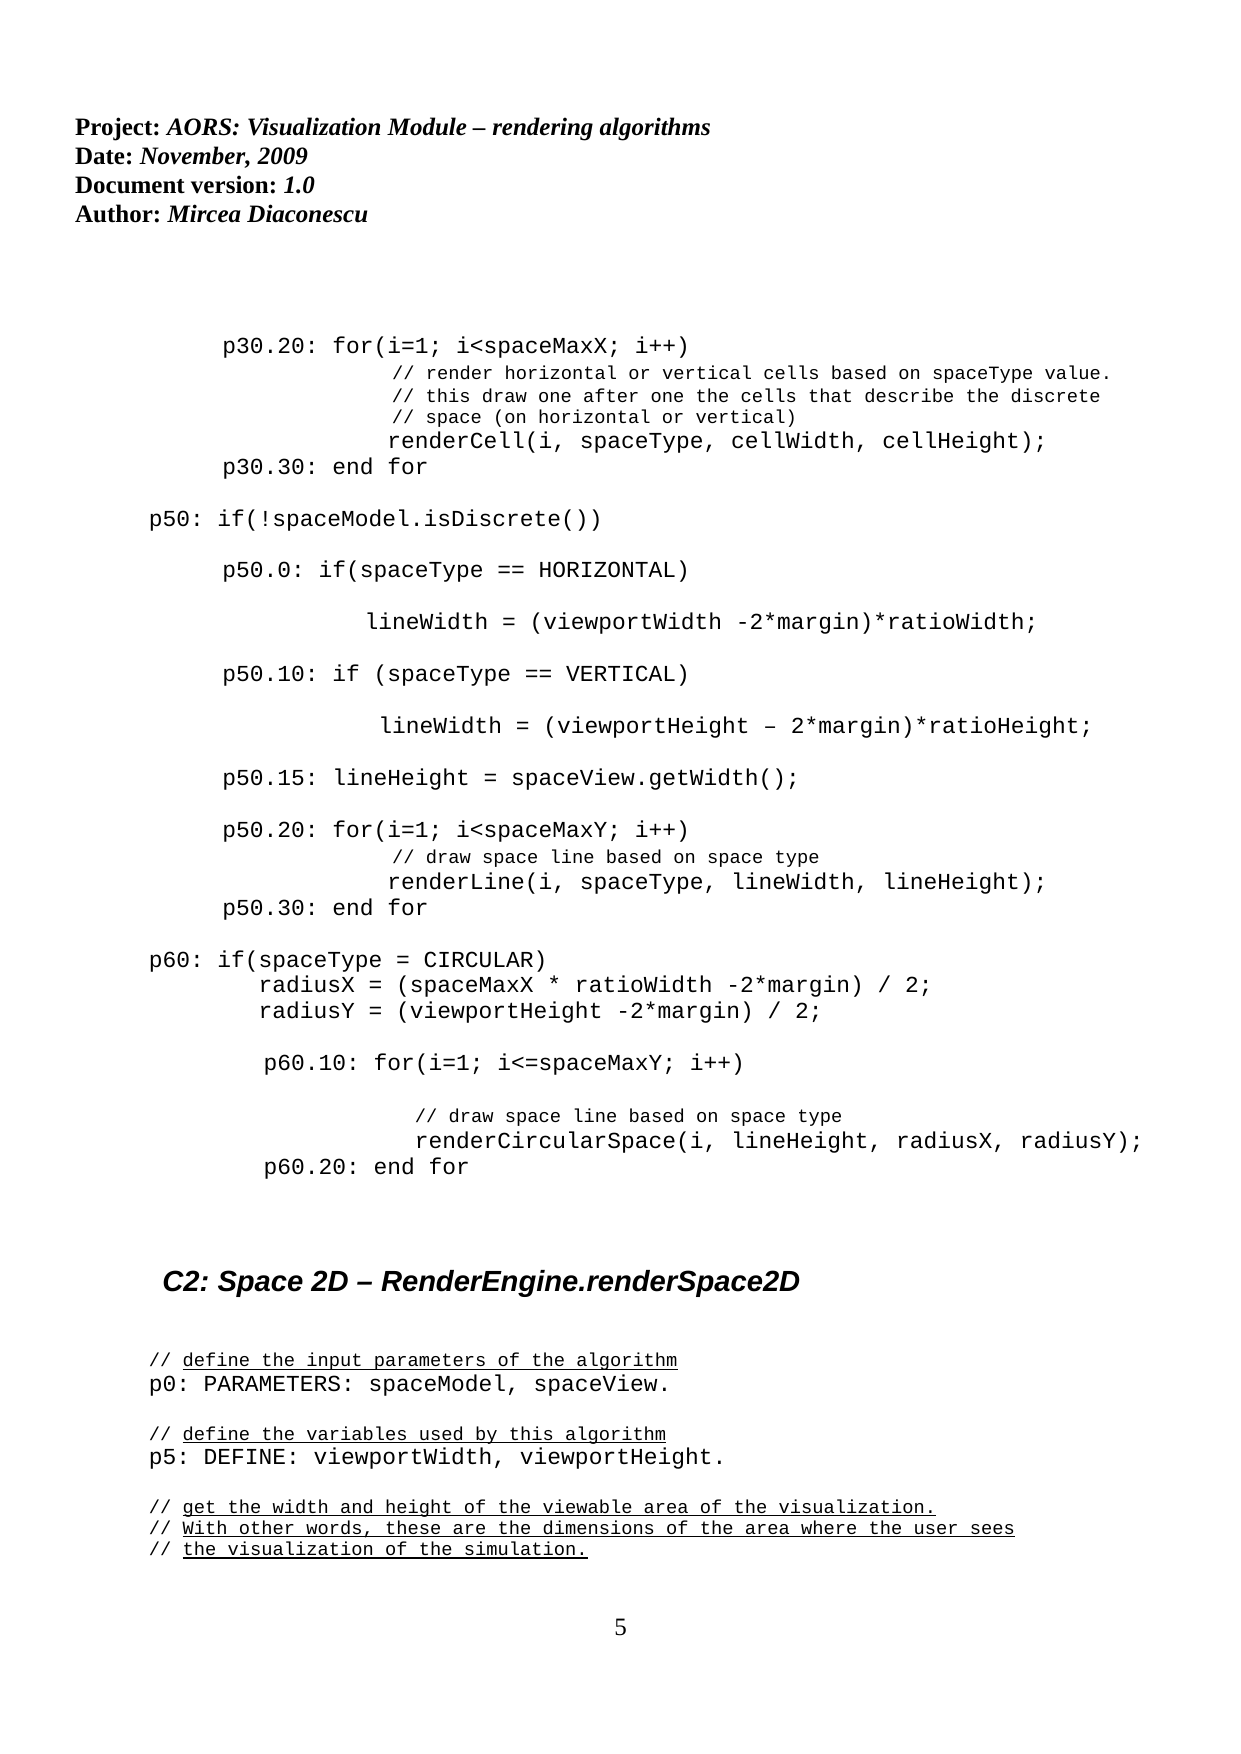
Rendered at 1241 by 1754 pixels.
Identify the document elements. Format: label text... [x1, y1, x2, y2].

text p60: if(spaceType = CIRCULAR) [148, 948, 1166, 974]
text lineWidth = (viewportHeight – 2*margin)*ratioHeight; [148, 714, 1166, 740]
text p50.10: if (spaceType == VERTICAL) [148, 663, 1166, 688]
text radiusX = (spaceMaxX * ratioWidth -2*margin) / 2; [148, 974, 1166, 1000]
text renderCircularSpace(i, lineHeight, radiusX, radiusY); [148, 1129, 1166, 1155]
text // render horizontal or vertical cells based on spaceType value. [148, 361, 1166, 387]
text renderLine(i, spaceType, lineWidth, lineHeight); [148, 870, 1166, 896]
text p60.10: for(i=1; i<=spaceMaxY; i++) [148, 1052, 1166, 1078]
text // With other words, these are the dimensions of the area where the user sees [148, 1519, 1166, 1540]
text p30.20: for(i=1; i<spaceMaxX; i++) [148, 335, 1166, 361]
text p50: if(!spaceModel.isDiscrete()) [148, 507, 1166, 533]
text p50.20: for(i=1; i<spaceMaxY; i++) [148, 818, 1166, 844]
text lineWidth = (viewportWidth -2*margin)*ratioWidth; [148, 611, 1166, 637]
text // define the variables used by this algorithm [148, 1424, 1166, 1446]
text // get the width and height of the viewable area of the visualization. [148, 1497, 1166, 1519]
text // the visualization of the simulation. [148, 1540, 1166, 1561]
text radiusY = (viewportHeight -2*margin) / 2; [148, 1000, 1166, 1026]
subtitle C2: Space 2D – RenderEngine.renderSpace2D [162, 1264, 1166, 1297]
text p50.15: lineHeight = spaceView.getWidth(); [148, 766, 1166, 792]
text p5: DEFINE: viewportWidth, viewportHeight. [148, 1446, 1166, 1471]
text // this draw one after one the cells that describe the discrete // space (on horizontal or vertical) [148, 387, 1166, 429]
text p0: PARAMETERS: spaceModel, spaceView. [148, 1372, 1166, 1398]
text p50.0: if(spaceType == HORIZONTAL) [148, 559, 1166, 585]
text p50.30: end for [148, 896, 1166, 922]
text // draw space line based on space type [148, 1103, 1166, 1129]
text // define the input parameters of the algorithm [148, 1351, 1166, 1372]
text // draw space line based on space type [148, 844, 1166, 870]
text p30.30: end for [148, 455, 1166, 481]
text p60.20: end for [148, 1155, 1166, 1181]
text renderCell(i, spaceType, cellWidth, cellHeight); [148, 429, 1166, 455]
